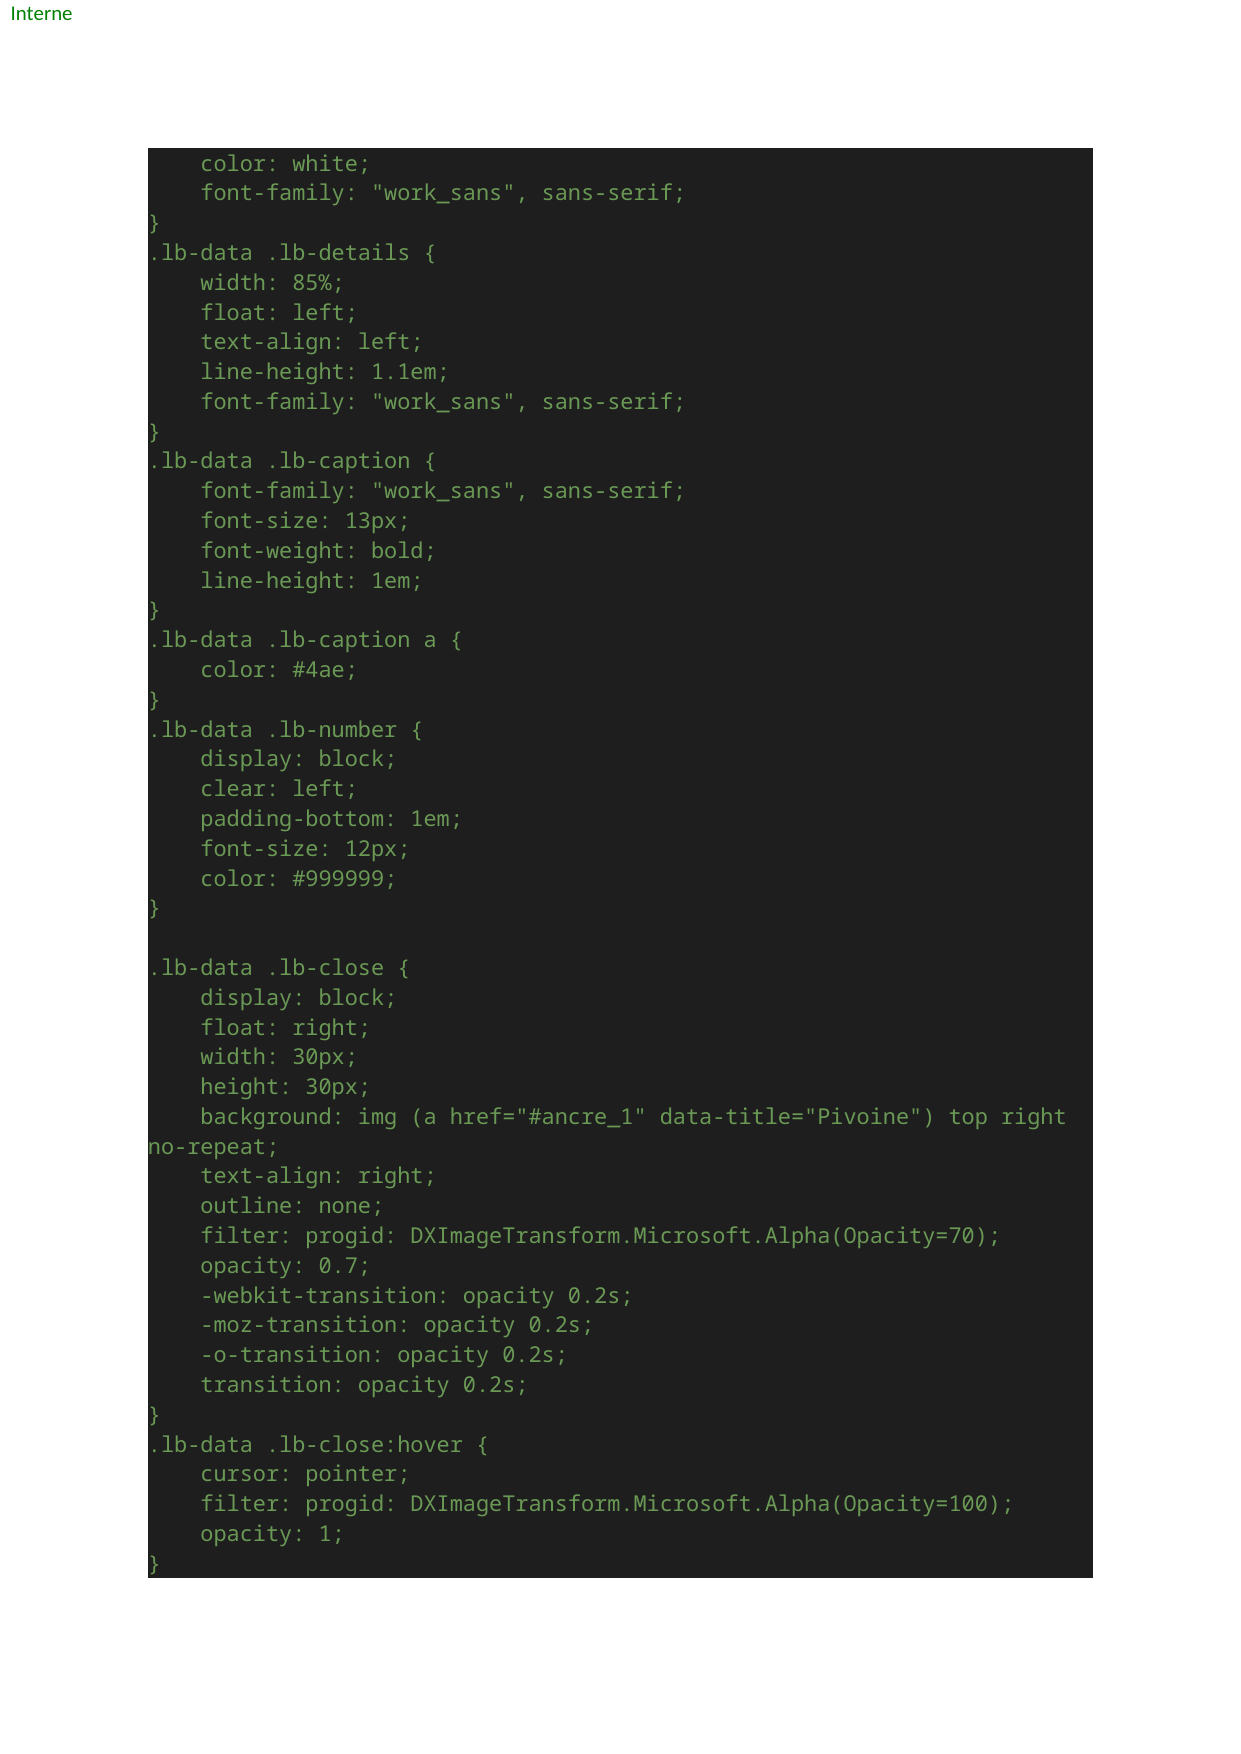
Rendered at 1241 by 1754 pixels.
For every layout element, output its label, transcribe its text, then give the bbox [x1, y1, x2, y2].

text .lb-data .lb-close { [148, 952, 1093, 982]
text color: #4ae; [148, 654, 1093, 684]
text font-family: "work_sans", sans-serif; [148, 386, 1093, 416]
text font-family: "work_sans", sans-serif; [148, 475, 1093, 505]
text height: 30px; [148, 1071, 1093, 1101]
text color: #999999; [148, 863, 1093, 892]
text cursor: pointer; [148, 1458, 1093, 1488]
text } [148, 684, 1093, 714]
text } [148, 416, 1093, 446]
text .lb-data .lb-details { [148, 237, 1093, 267]
text .lb-data .lb-caption a { [148, 624, 1093, 654]
text -moz-transition: opacity 0.2s; [148, 1309, 1093, 1339]
text -o-transition: opacity 0.2s; [148, 1339, 1093, 1369]
text background: img (a href="#ancre_1" data-title="Pivoine") top right no-repeat; [148, 1101, 1093, 1161]
text line-height: 1em; [148, 565, 1093, 594]
text opacity: 0.7; [148, 1250, 1093, 1280]
text text-align: right; [148, 1161, 1093, 1190]
text } [148, 1548, 1093, 1578]
text font-weight: bold; [148, 535, 1093, 565]
text font-family: "work_sans", sans-serif; [148, 177, 1093, 207]
text } [148, 1399, 1093, 1429]
text filter: progid: DXImageTransform.Microsoft.Alpha(Opacity=70); [148, 1220, 1093, 1250]
text outline: none; [148, 1190, 1093, 1220]
text } [148, 594, 1093, 624]
text display: block; [148, 982, 1093, 1012]
text .lb-data .lb-caption { [148, 446, 1093, 475]
text .lb-data .lb-close:hover { [148, 1429, 1093, 1458]
text float: right; [148, 1012, 1093, 1041]
text float: left; [148, 297, 1093, 326]
text opacity: 1; [148, 1518, 1093, 1548]
text -webkit-transition: opacity 0.2s; [148, 1280, 1093, 1309]
text .lb-data .lb-number { [148, 714, 1093, 743]
text display: block; [148, 743, 1093, 773]
text font-size: 12px; [148, 833, 1093, 863]
text transition: opacity 0.2s; [148, 1369, 1093, 1399]
text line-height: 1.1em; [148, 356, 1093, 386]
text filter: progid: DXImageTransform.Microsoft.Alpha(Opacity=100); [148, 1488, 1093, 1518]
text clear: left; [148, 773, 1093, 803]
text width: 85%; [148, 267, 1093, 297]
text width: 30px; [148, 1041, 1093, 1071]
text text-align: left; [148, 326, 1093, 356]
text font-size: 13px; [148, 505, 1093, 535]
text } [148, 207, 1093, 237]
text color: white; [148, 148, 1093, 177]
text padding-bottom: 1em; [148, 803, 1093, 833]
text } [148, 892, 1093, 922]
